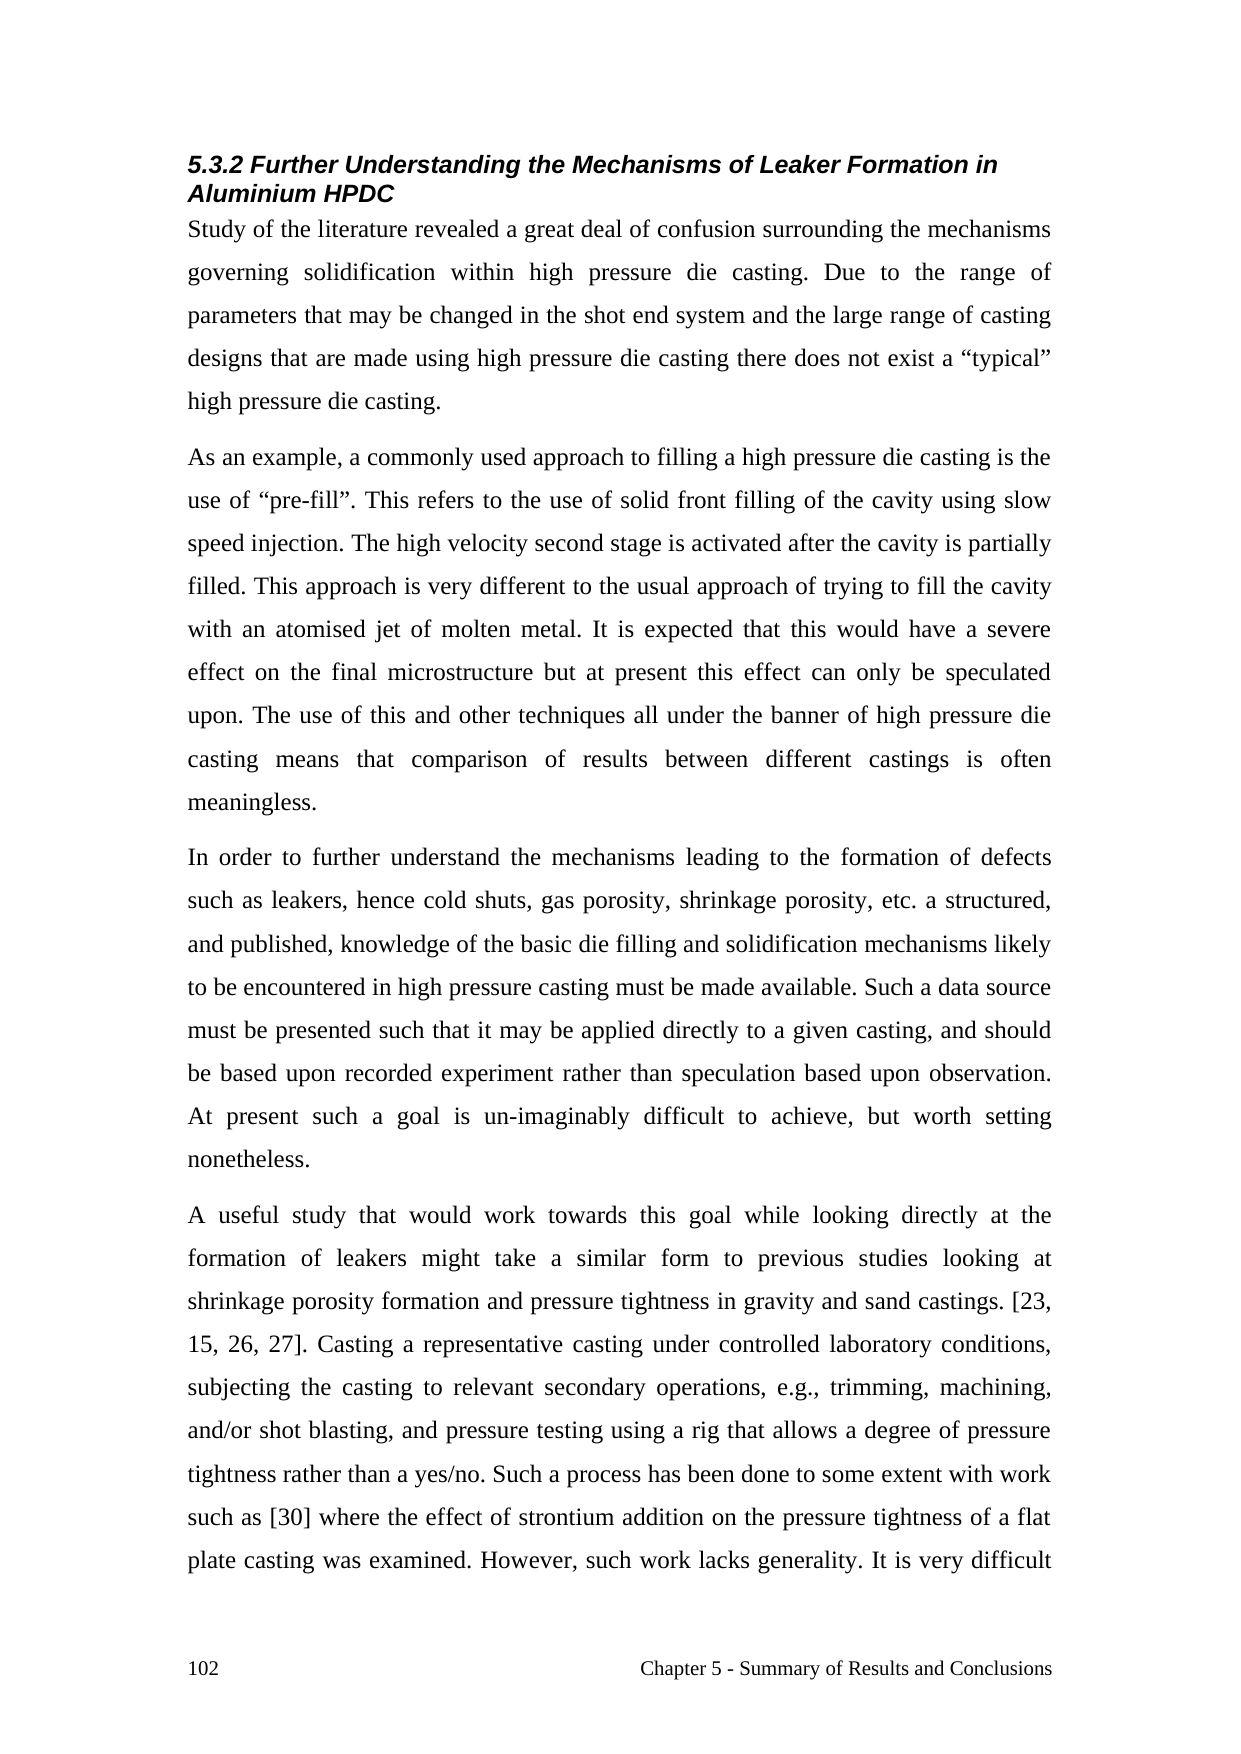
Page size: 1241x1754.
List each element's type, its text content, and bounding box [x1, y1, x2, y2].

subtitle Further Understanding the Mechanisms of Leaker Formation in Aluminium HPDC [187, 150, 1053, 207]
text In order to further understand the mechanisms leading to the formation of defects such as leakers, hence cold shuts, gas porosity, shrinkage porosity, etc. a structured, and published, knowledge of the basic die filling and solidification mechanisms likely to be encountered in high pressure casting must be made available. Such a data source must be presented such that it may be applied directly to a given casting, and should be based upon recorded experiment rather than speculation based upon observation. At present such a goal is un-imaginably difficult to achieve, but worth setting nonetheless. [187, 842, 1053, 1173]
text As an example, a commonly used approach to filling a high pressure die casting is the use of “pre-fill”. This refers to the use of solid front filling of the cavity using slow speed injection. The high velocity second stage is activated after the cavity is partially filled. This approach is very different to the usual approach of trying to fill the cavity with an atomised jet of molten metal. It is expected that this would have a severe effect on the final microstructure but at present this effect can only be speculated upon. The use of this and other techniques all under the banner of high pressure die casting means that comparison of results between different castings is often meaningless. [187, 442, 1053, 816]
text Study of the literature revealed a great deal of confusion surrounding the mechanisms governing solidification within high pressure die casting. Due to the range of parameters that may be changed in the shot end system and the large range of casting designs that are made using high pressure die casting there does not exist a “typical” high pressure die casting. [187, 214, 1053, 415]
text A useful study that would work towards this goal while looking directly at the formation of leakers might take a similar form to previous studies looking at shrinkage porosity formation and pressure tightness in gravity and sand castings. [23, 15, 26, 27]. Casting a representative casting under controlled laboratory conditions, subjecting the casting to relevant secondary operations, e.g., trimming, machining, and/or shot blasting, and pressure testing using a rig that allows a degree of pressure tightness rather than a yes/no. Such a process has been done to some extent with work such as [30] where the effect of strontium addition on the pressure tightness of a flat plate casting was examined. However, such work lacks generality. It is very difficult [187, 1200, 1053, 1574]
